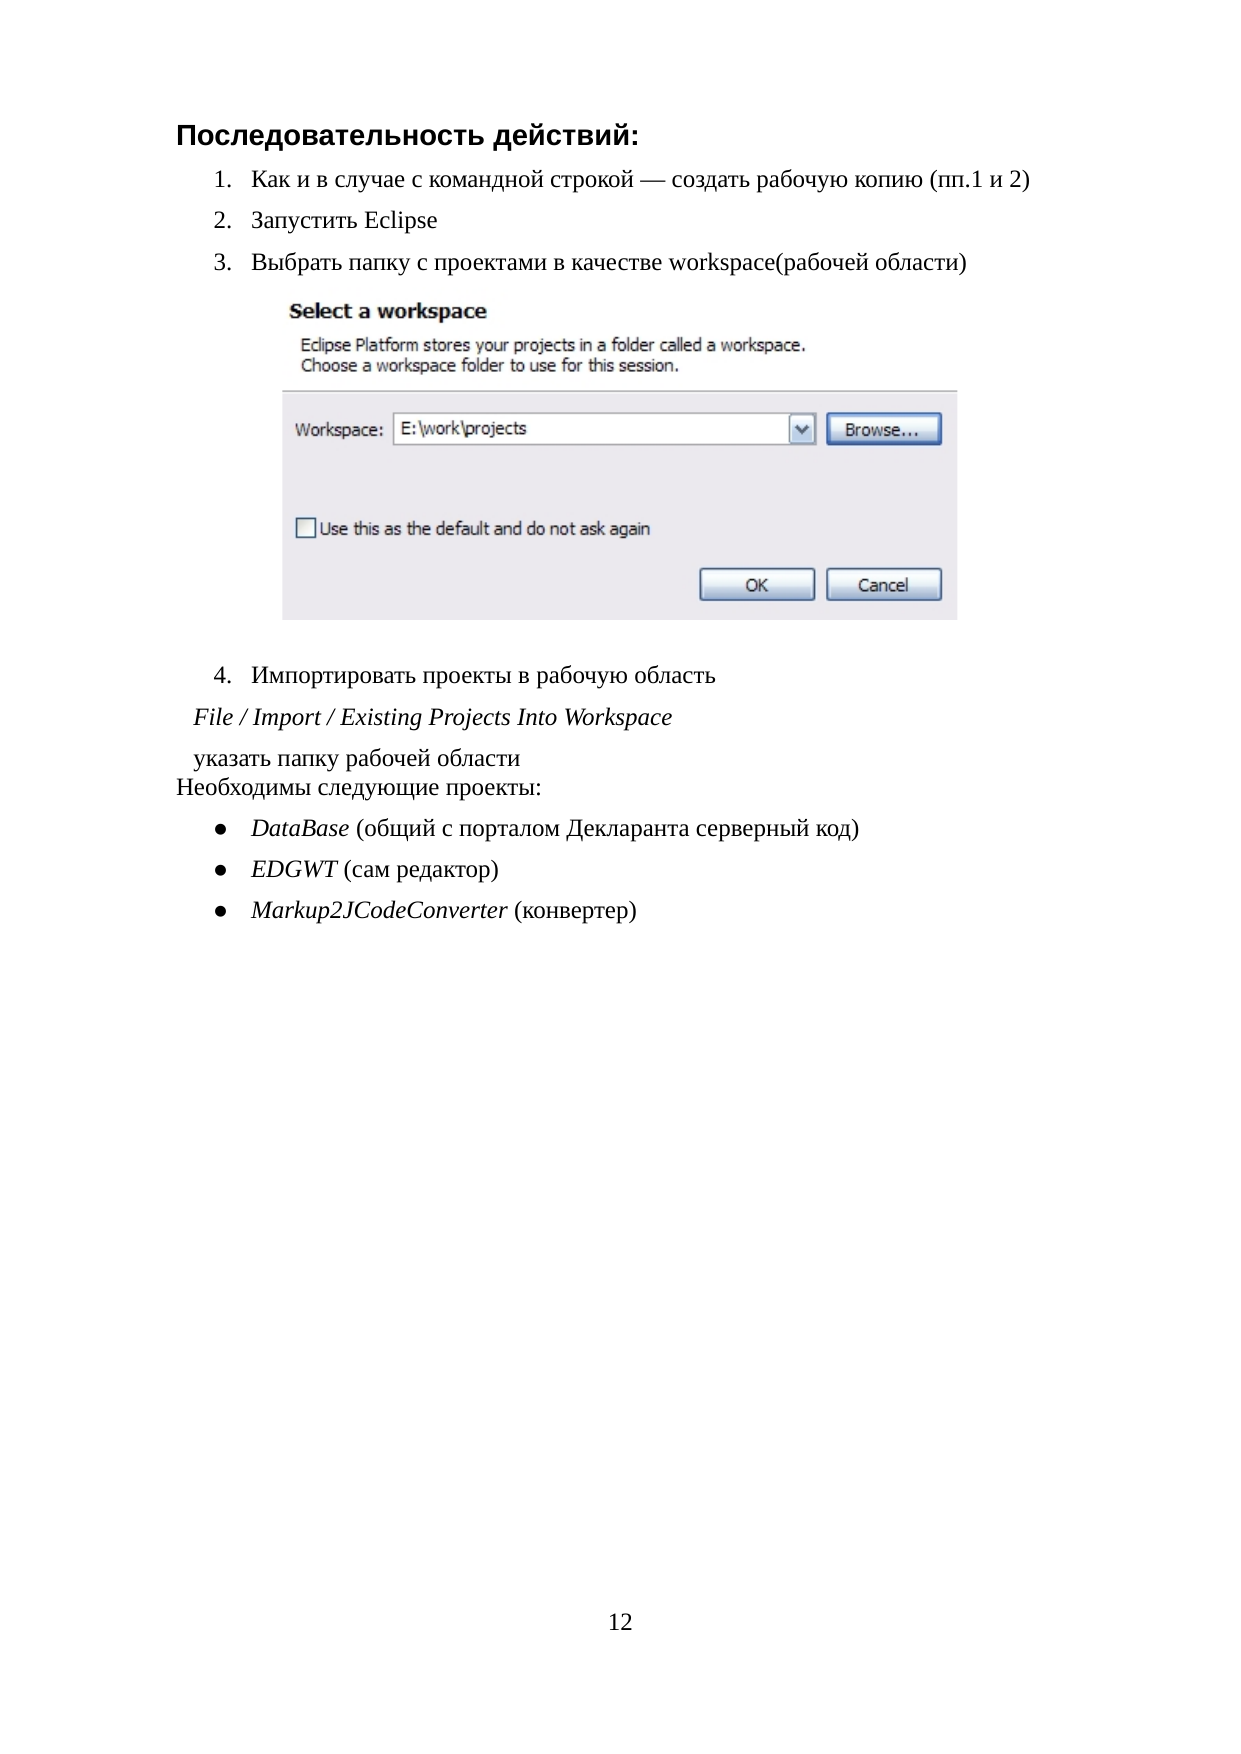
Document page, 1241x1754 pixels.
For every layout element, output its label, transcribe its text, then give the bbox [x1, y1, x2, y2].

list Импортировать проекты в рабочую область [156, 660, 1122, 689]
picture [282, 287, 958, 620]
list EDGWT (сам редактор) [156, 854, 1122, 883]
list Выбрать папку с проектами в качестве workspace(рабочей области) [156, 247, 1122, 275]
text Необходимы следующие проекты: [118, 772, 1122, 800]
subtitle Последовательность действий: [118, 118, 1122, 152]
list указать папку рабочей области [156, 743, 1122, 772]
list Запустить Eclipse [156, 205, 1122, 234]
list Как и в случае с командной строкой — создать рабочую копию (пп.1 и 2) [156, 164, 1122, 193]
list DataBase (общий с порталом Декларанта серверный код) [156, 813, 1122, 842]
list Markup2JCodeConverter (конвертер) [156, 895, 1122, 924]
list File / Import / Existing Projects Into Workspace [156, 702, 1122, 730]
